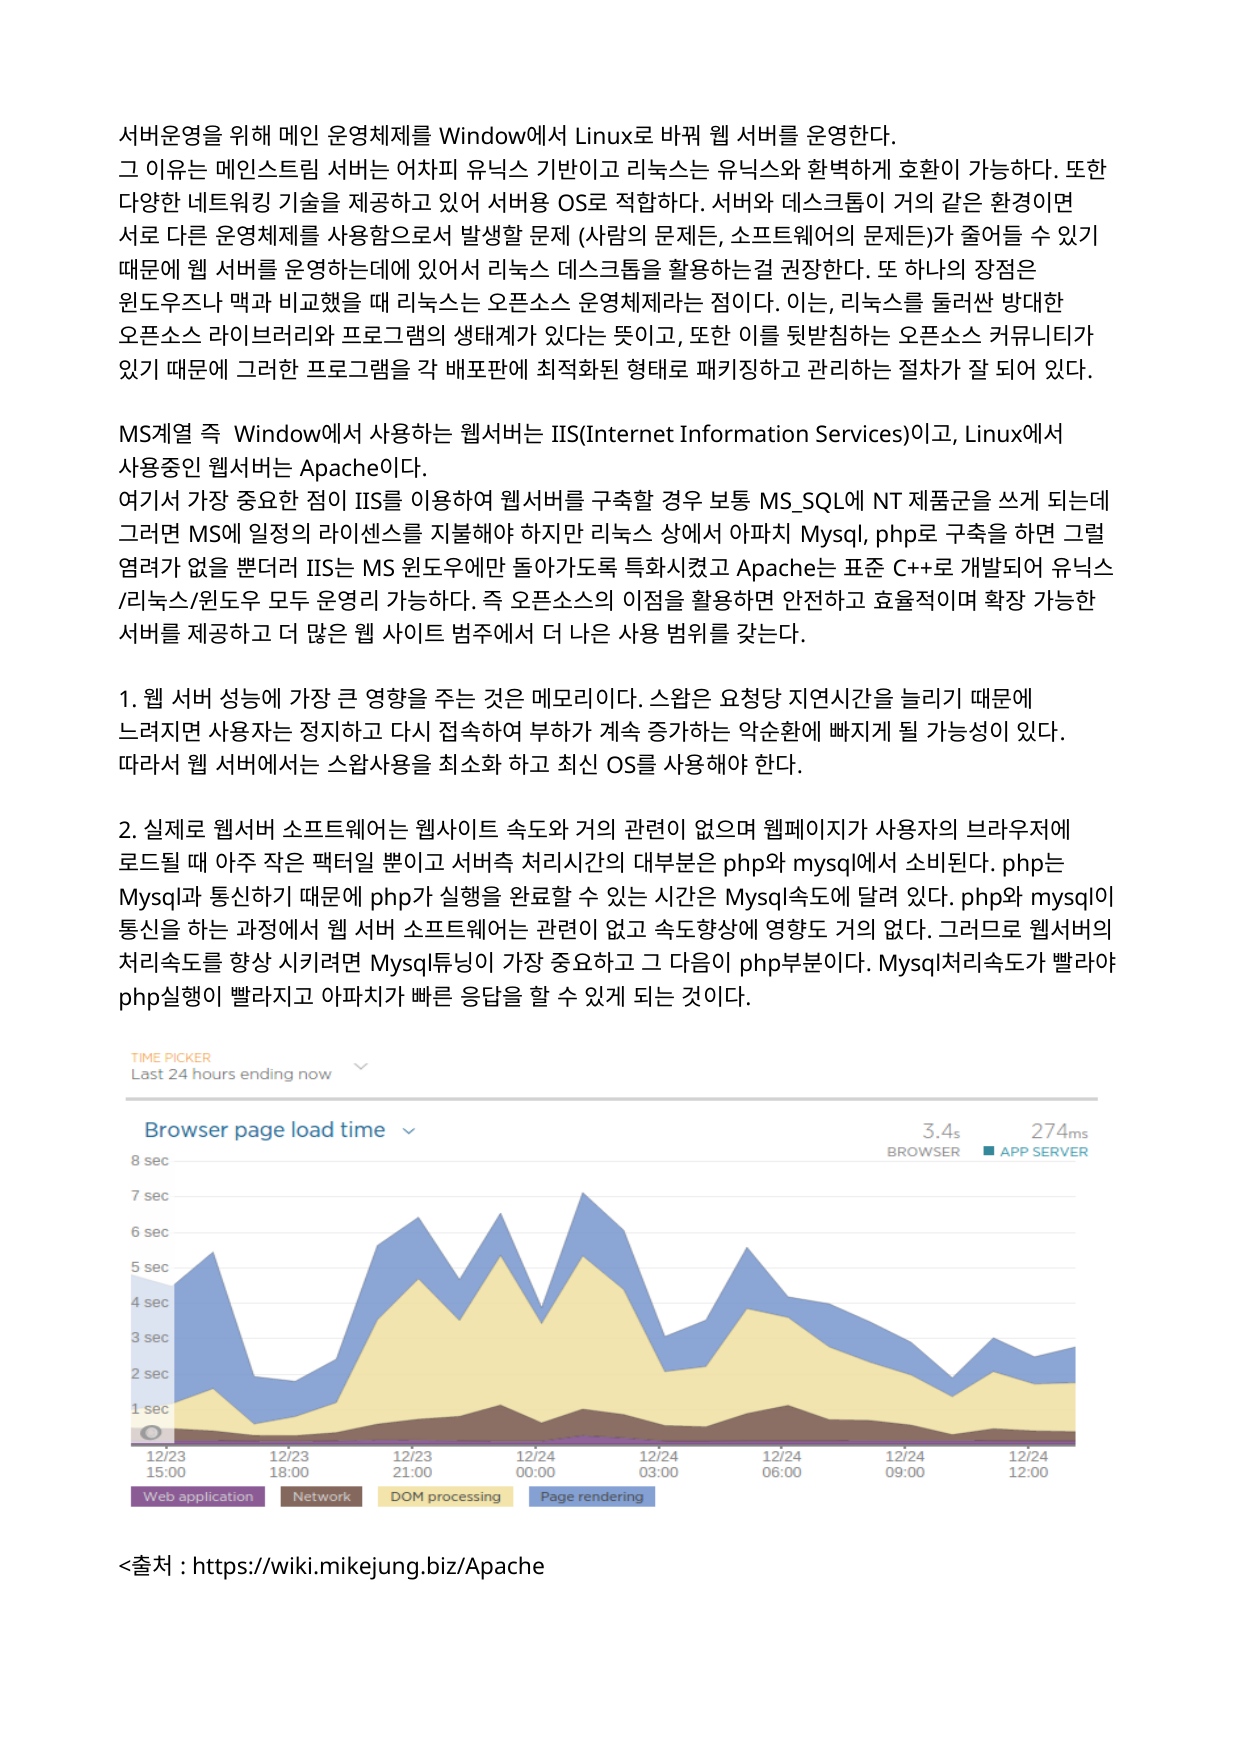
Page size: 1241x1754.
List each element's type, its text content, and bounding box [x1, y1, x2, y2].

text 1. 웹 서버 성능에 가장 큰 영향을 주는 것은 메모리이다. 스왑은 요청당 지연시간을 늘리기 때문에 느려지면 사용자는 정지하고 다시 접속하여 부하가 계속 증가하는 악순환에 빠지게 될 가능성이 있다. 따라서 웹 서버에서는 스왑사용을 최소화 하고 최신 OS를 사용해야 한다. [118, 681, 1122, 781]
picture [118, 1043, 1123, 1517]
text 2. 실제로 웹서버 소프트웨어는 웹사이트 속도와 거의 관련이 없으며 웹페이지가 사용자의 브라우저에 로드될 때 아주 작은 팩터일 뿐이고 서버측 처리시간의 대부분은 php와 mysql에서 소비된다. php는 Mysql과 통신하기 때문에 php가 실행을 완료할 수 있는 시간은 Mysql속도에 달려 있다. php와 mysql이 통신을 하는 과정에서 웹 서버 소프트웨어는 관련이 없고 속도향상에 영향도 거의 없다. 그러므로 웹서버의 처리속도를 향상 시키려면 Mysql튜닝이 가장 중요하고 그 다음이 php부분이다. Mysql처리속도가 빨라야 php실행이 빨라지고 아파치가 빠른 응답을 할 수 있게 되는 것이다. [118, 812, 1122, 1012]
text <출처 : https://wiki.mikejung.biz/Apache [118, 1548, 1122, 1582]
text MS계열 즉 Window에서 사용하는 웹서버는 IIS(Internet Information Services)이고, Linux에서 사용중인 웹서버는 Apache이다. [118, 416, 1122, 483]
text 서버운영을 위해 메인 운영체제를 Window에서 Linux로 바꿔 웹 서버를 운영한다. [118, 118, 1122, 151]
text 그 이유는 메인스트림 서버는 어차피 유닉스 기반이고 리눅스는 유닉스와 환벽하게 호환이 가능하다. 또한 다양한 네트워킹 기술을 제공하고 있어 서버용 OS로 적합하다. 서버와 데스크톱이 거의 같은 환경이면 서로 다른 운영체제를 사용함으로서 발생할 문제 (사람의 문제든, 소프트웨어의 문제든)가 줄어들 수 있기 때문에 웹 서버를 운영하는데에 있어서 리눅스 데스크톱을 활용하는걸 권장한다. 또 하나의 장점은 [118, 151, 1122, 285]
text 여기서 가장 중요한 점이 IIS를 이용하여 웹서버를 구축할 경우 보통 MS_SQL에 NT 제품군을 쓰게 되는데 그러면 MS에 일정의 라이센스를 지불해야 하지만 리눅스 상에서 아파치 Mysql, php로 구축을 하면 그럴 염려가 없을 뿐더러 IIS는 MS 윈도우에만 돌아가도록 특화시켰고 Apache는 표준 C++로 개발되어 유닉스/리눅스/윈도우 모두 운영리 가능하다. 즉 오픈소스의 이점을 활용하면 안전하고 효율적이며 확장 가능한 서버를 제공하고 더 많은 웹 사이트 범주에서 더 나은 사용 범위를 갖는다. [118, 483, 1122, 649]
text 윈도우즈나 맥과 비교했을 때 리눅스는 오픈소스 운영체제라는 점이다. 이는, 리눅스를 둘러싼 방대한 오픈소스 라이브러리와 프로그램의 생태계가 있다는 뜻이고, 또한 이를 뒷받침하는 오픈소스 커뮤니티가 있기 때문에 그러한 프로그램을 각 배포판에 최적화된 형태로 패키징하고 관리하는 절차가 잘 되어 있다. [118, 285, 1122, 385]
